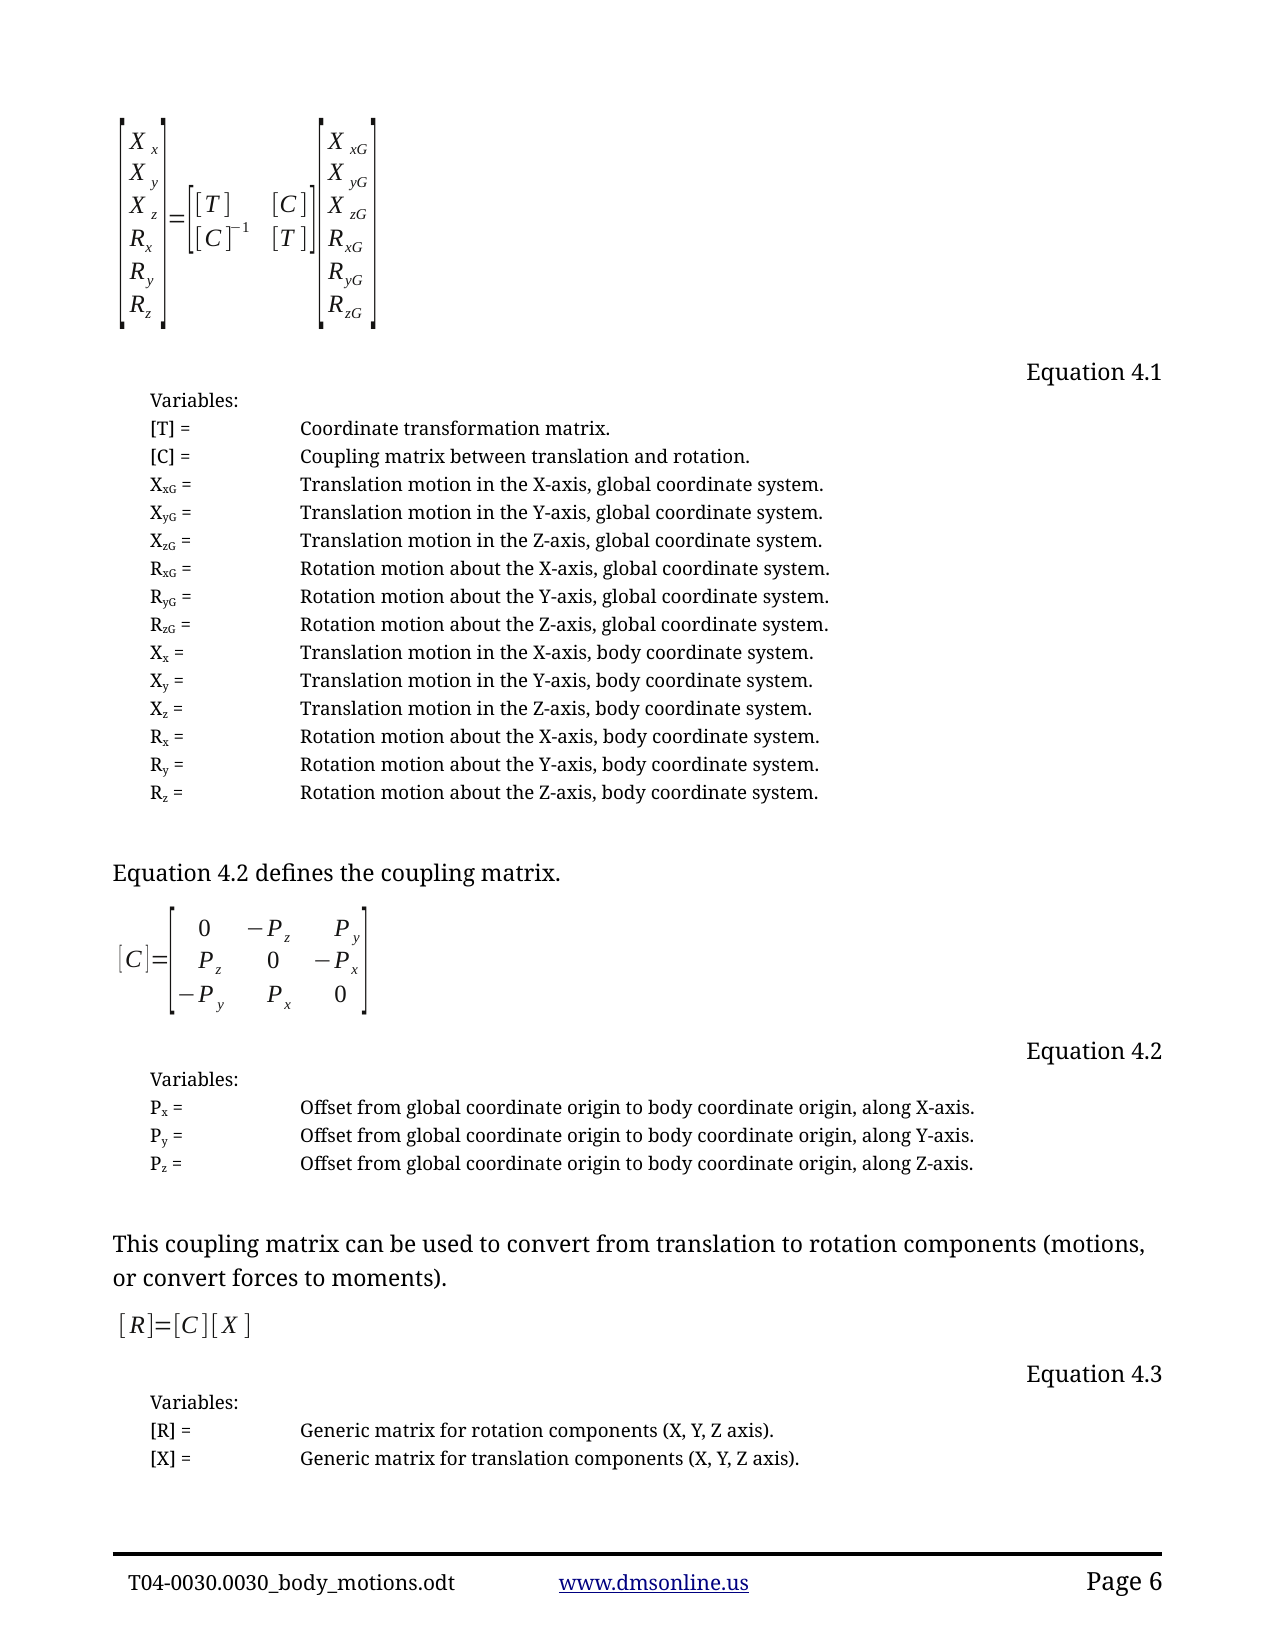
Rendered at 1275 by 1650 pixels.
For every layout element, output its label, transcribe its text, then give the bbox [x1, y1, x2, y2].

text RzG = Rotation motion about the Z-axis, global coordinate system. [150, 612, 1162, 637]
text Rx = Rotation motion about the X-axis, body coordinate system. [150, 724, 1162, 749]
text Equation 4.2 defines the coupling matrix. [112, 857, 1162, 888]
text Px = Offset from global coordinate origin to body coordinate origin, along X-axis. [150, 1094, 1162, 1120]
text XxG = Translation motion in the X-axis, global coordinate system. [150, 471, 1162, 497]
text RyG = Rotation motion about the Y-axis, global coordinate system. [150, 583, 1162, 609]
text Variables: [150, 387, 1162, 413]
text Pz = Offset from global coordinate origin to body coordinate origin, along Z-axis. [150, 1151, 1162, 1176]
text [R] = Generic matrix for rotation components (X, Y, Z axis). [150, 1418, 1162, 1443]
text XyG = Translation motion in the Y-axis, global coordinate system. [150, 499, 1162, 525]
text This coupling matrix can be used to convert from translation to rotation components (motions, or convert forces to moments). [112, 1228, 1162, 1293]
text Variables: [150, 1389, 1162, 1415]
text [X] = Generic matrix for translation components (X, Y, Z axis). [150, 1446, 1162, 1471]
text Xz = Translation motion in the Z-axis, body coordinate system. [150, 696, 1162, 721]
text Equation 4.1 [112, 356, 1162, 387]
text Equation 4.2 [112, 1035, 1162, 1066]
text Xy = Translation motion in the Y-axis, body coordinate system. [150, 668, 1162, 693]
text [C] = Coupling matrix between translation and rotation. [150, 443, 1162, 469]
text Variables: [150, 1066, 1162, 1092]
text RxG = Rotation motion about the X-axis, global coordinate system. [150, 556, 1162, 581]
text Xx = Translation motion in the X-axis, body coordinate system. [150, 639, 1162, 665]
text Rz = Rotation motion about the Z-axis, body coordinate system. [150, 780, 1162, 805]
text Py = Offset from global coordinate origin to body coordinate origin, along Y-axis. [150, 1122, 1162, 1148]
text [T] = Coordinate transformation matrix. [150, 415, 1162, 441]
text Ry = Rotation motion about the Y-axis, body coordinate system. [150, 752, 1162, 777]
text Equation 4.3 [112, 1358, 1162, 1389]
text XzG = Translation motion in the Z-axis, global coordinate system. [150, 527, 1162, 553]
